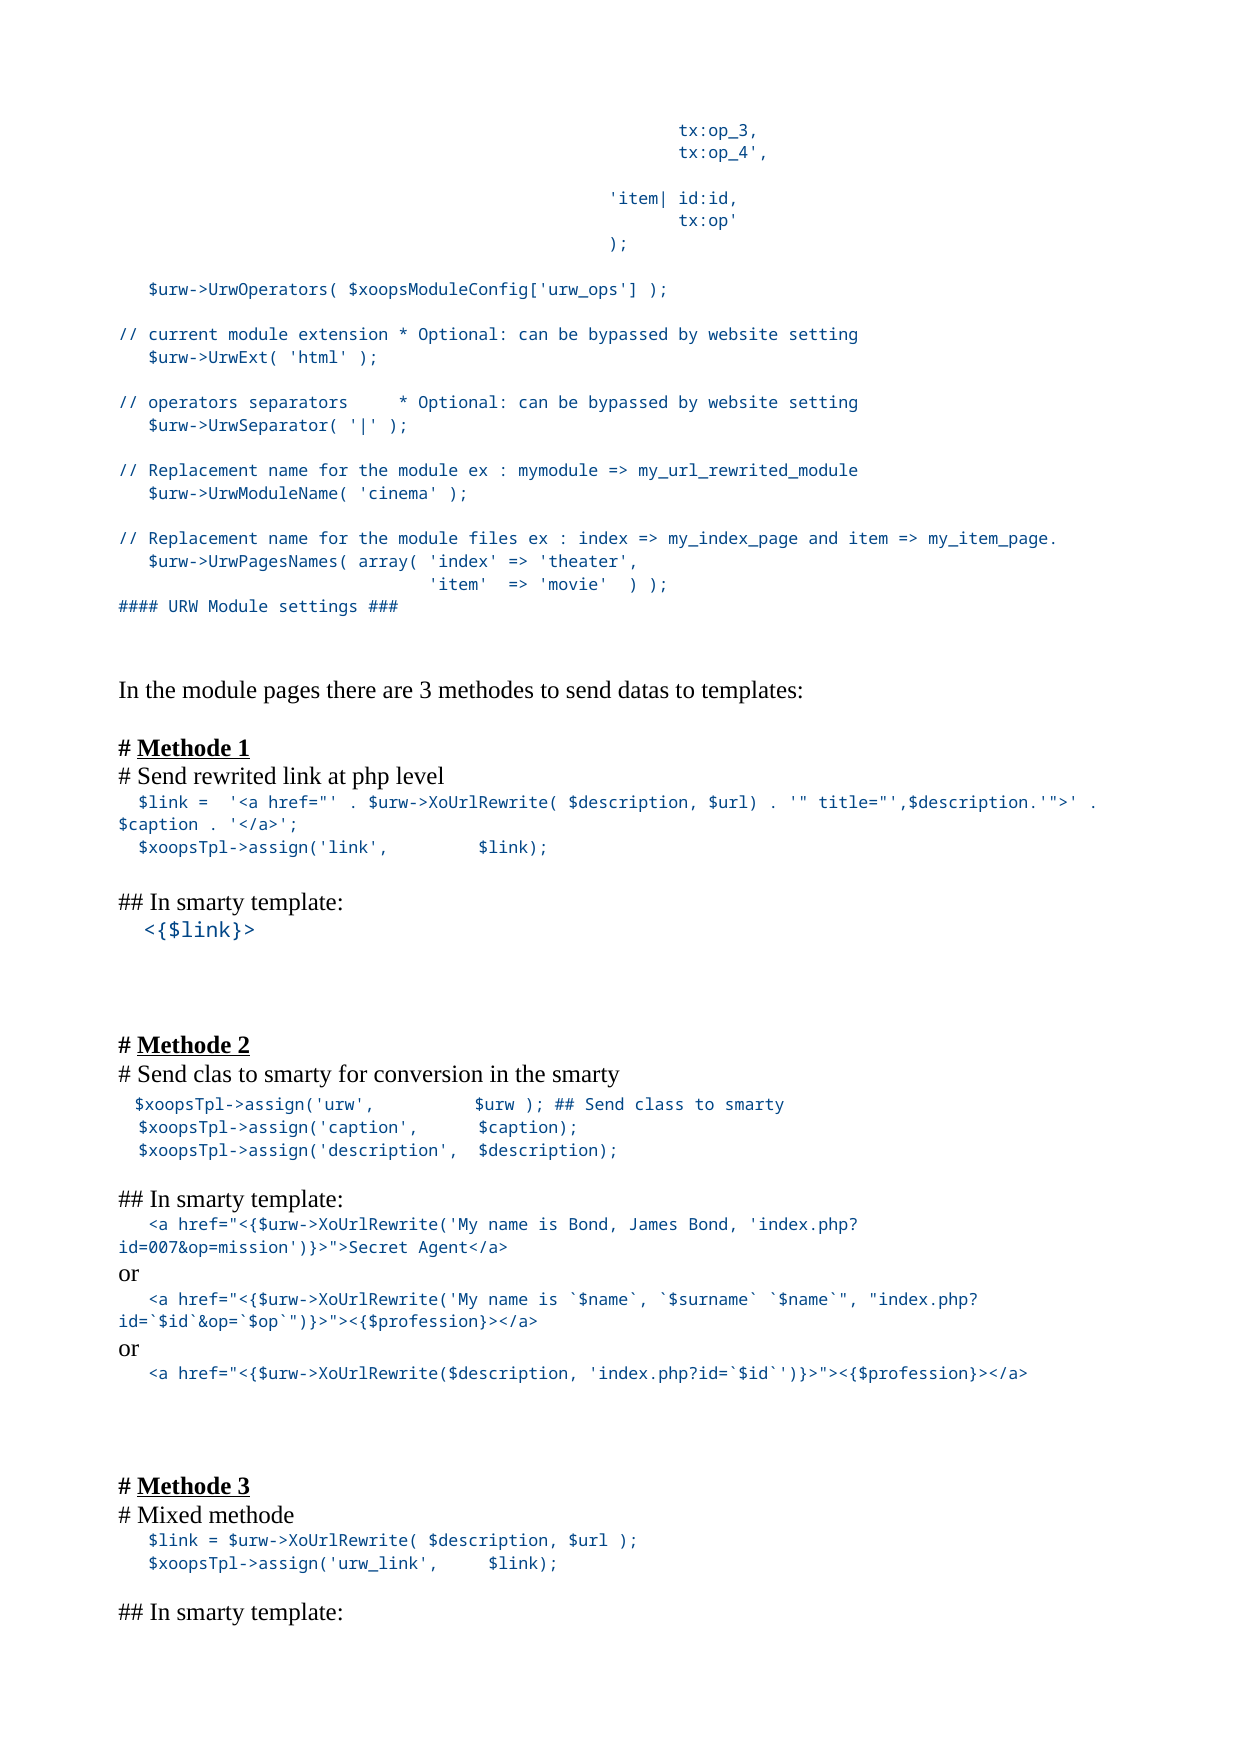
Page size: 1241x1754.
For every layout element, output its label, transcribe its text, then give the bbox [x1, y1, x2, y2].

text tx:op_4', [118, 141, 1122, 163]
text or [118, 1333, 1122, 1361]
text $urw->UrwExt( 'html' ); [118, 345, 1122, 368]
text #### URW Module settings ### [118, 595, 1122, 618]
text <a href="<{$urw->XoUrlRewrite($description, 'index.php?id=`$id`')}>"><{$profession}></a> [118, 1361, 1122, 1384]
text // Replacement name for the module files ex : index => my_index_page and item => my_item_page. [118, 527, 1122, 549]
text ## In smarty template: [118, 1597, 1122, 1625]
text ); [118, 232, 1122, 254]
text # Methode 2 [118, 1030, 1122, 1059]
text <a href="<{$urw->XoUrlRewrite('My name is `$name`, `$surname` `$name`", "index.php?id=`$id`&op=`$op`")}>"><{$profession}></a> [118, 1287, 1122, 1333]
text // current module extension * Optional: can be bypassed by website setting [118, 322, 1122, 345]
text $urw->UrwPagesNames( array( 'index' => 'theater', [118, 549, 1122, 572]
text # Methode 3 [118, 1471, 1122, 1500]
text // operators separators * Optional: can be bypassed by website setting [118, 391, 1122, 413]
text ## In smarty template: [118, 1184, 1122, 1213]
text 'item' => 'movie' ) ); [118, 572, 1122, 595]
text $xoopsTpl->assign('description', $description); [118, 1139, 1122, 1162]
text <a href="<{$urw->XoUrlRewrite('My name is Bond, James Bond, 'index.php?id=007&op=mission')}>">Secret Agent</a> [118, 1213, 1122, 1258]
text <{$link}> [118, 916, 1122, 944]
text # Mixed methode [118, 1500, 1122, 1528]
text $xoopsTpl->assign('link', $link); [118, 836, 1122, 858]
text $urw->UrwModuleName( 'cinema' ); [118, 481, 1122, 504]
text # Send rewrited link at php level [118, 761, 1122, 790]
text $xoopsTpl->assign('urw_link', $link); [118, 1551, 1122, 1574]
text ## In smarty template: [118, 887, 1122, 916]
text $xoopsTpl->assign('urw', $urw ); ## Send class to smarty [118, 1087, 1122, 1116]
text $link = '<a href="' . $urw->XoUrlRewrite( $description, $url) . '" title="',$description.'">' . $caption . '</a>'; [118, 790, 1122, 836]
text In the module pages there are 3 methodes to send datas to templates: [118, 675, 1122, 704]
text tx:op_3, [118, 118, 1122, 141]
text $link = $urw->XoUrlRewrite( $description, $url ); [118, 1528, 1122, 1551]
text $urw->UrwOperators( $xoopsModuleConfig['urw_ops'] ); [118, 277, 1122, 300]
text 'item| id:id, [118, 186, 1122, 209]
text $urw->UrwSeparator( '|' ); [118, 413, 1122, 436]
text tx:op' [118, 209, 1122, 232]
text # Methode 1 [118, 733, 1122, 761]
text # Send clas to smarty for conversion in the smarty [118, 1059, 1122, 1087]
text // Replacement name for the module ex : mymodule => my_url_rewrited_module [118, 459, 1122, 481]
text or [118, 1258, 1122, 1287]
text $xoopsTpl->assign('caption', $caption); [118, 1116, 1122, 1139]
